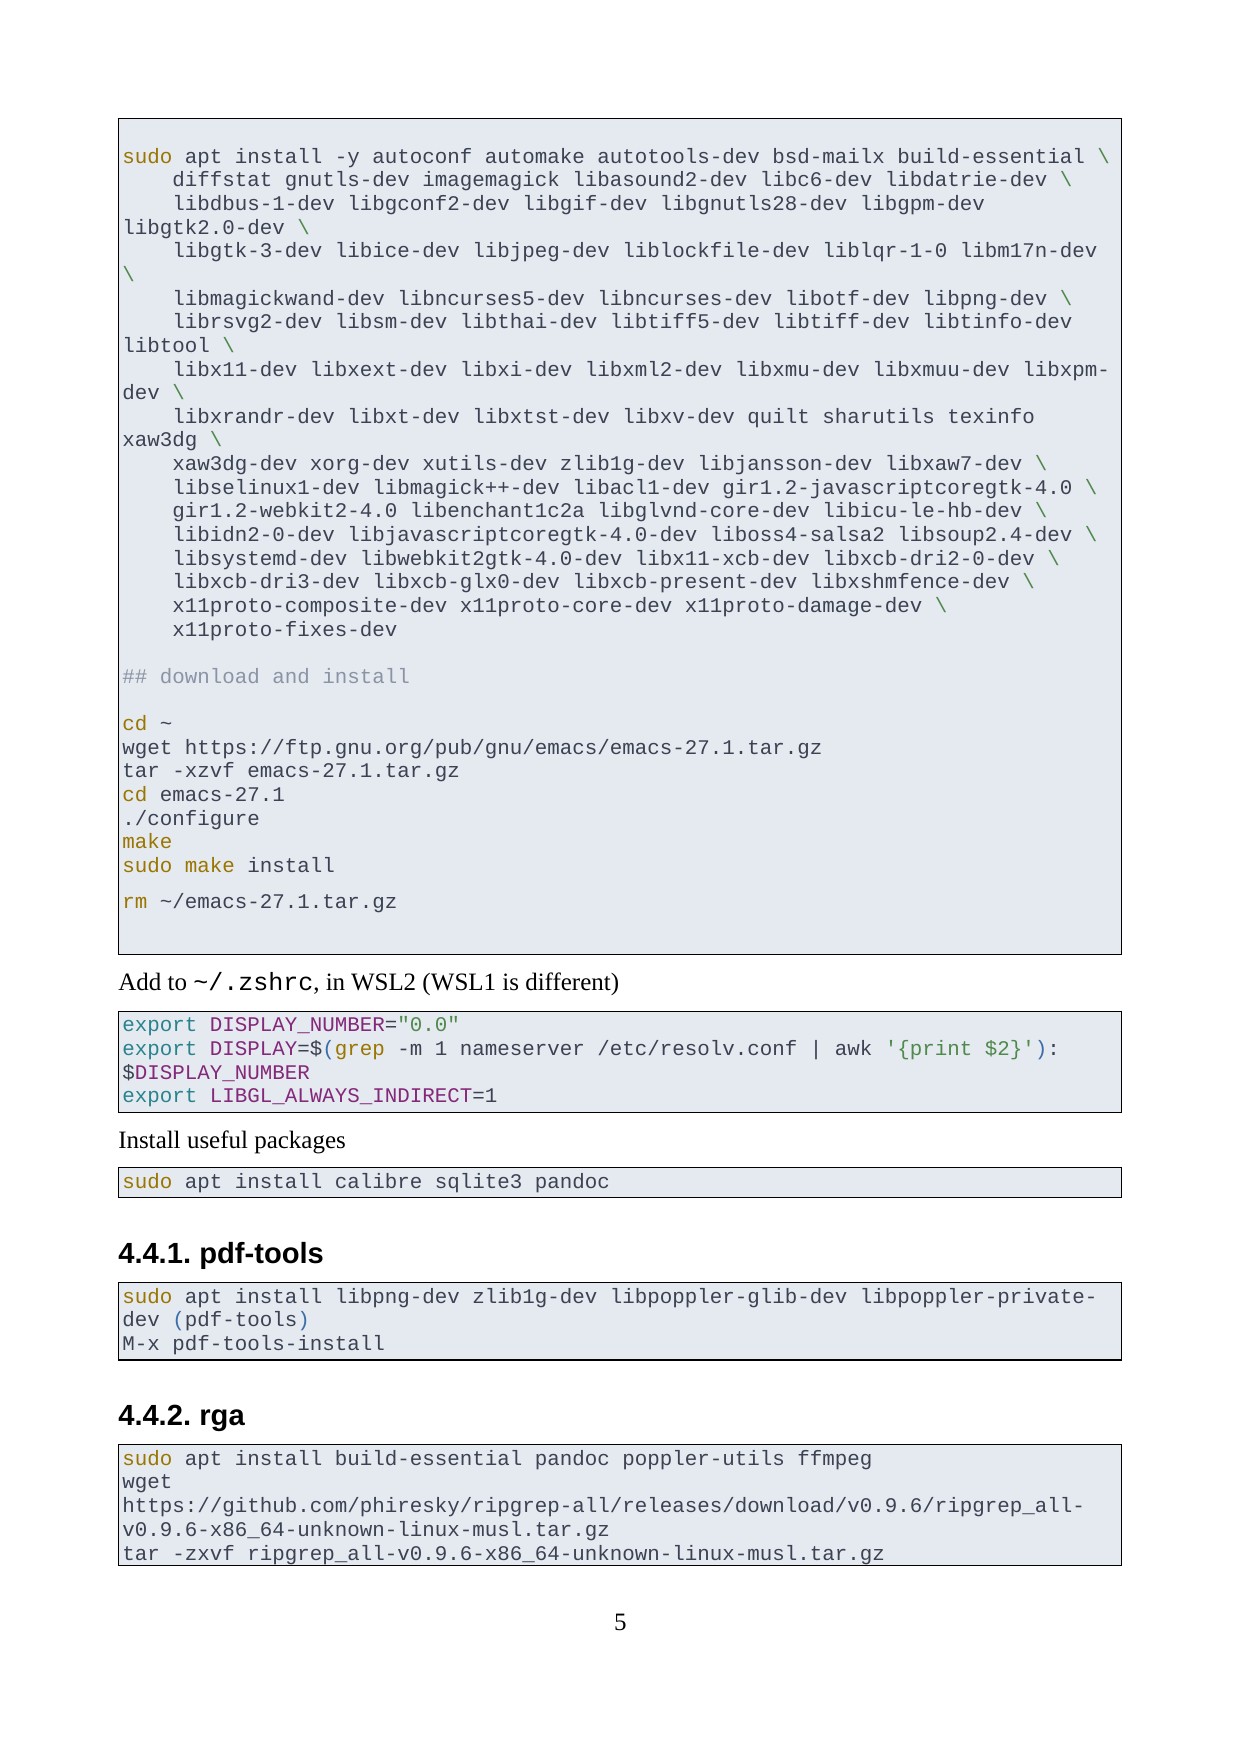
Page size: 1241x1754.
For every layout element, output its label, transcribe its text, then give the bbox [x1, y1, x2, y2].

text ./configure [119, 804, 1121, 827]
text export DISPLAY_NUMBER="0.0" [119, 1012, 1121, 1034]
text sudo apt install build-essential pandoc poppler-utils ffmpeg [119, 1445, 1121, 1468]
text libxrandr-dev libxt-dev libxtst-dev libxv-dev quilt sharutils texinfo xaw3dg \ [119, 402, 1121, 449]
text libidn2-0-dev libjavascriptcoregtk-4.0-dev liboss4-salsa2 libsoup2.4-dev \ [119, 520, 1121, 544]
text wget https://ftp.gnu.org/pub/gnu/emacs/emacs-27.1.tar.gz [119, 733, 1121, 757]
text wget https://github.com/phiresky/ripgrep-all/releases/download/v0.9.6/ripgrep_all-v0.9.6-x86_64-unknown-linux-musl.tar.gz [119, 1468, 1121, 1538]
text rm ~/emacs-27.1.tar.gz [119, 887, 1121, 915]
text libgtk-3-dev libice-dev libjpeg-dev liblockfile-dev liblqr-1-0 libm17n-dev \ [119, 236, 1121, 284]
text export DISPLAY=$(grep -m 1 nameserver /etc/resolv.conf | awk '{print $2}'):$DISPLAY_NUMBER [119, 1034, 1121, 1081]
subtitle rga [118, 1398, 1122, 1431]
text sudo apt install calibre sqlite3 pandoc [119, 1168, 1121, 1197]
text M-x pdf-tools-install [119, 1329, 1121, 1359]
text libx11-dev libxext-dev libxi-dev libxml2-dev libxmu-dev libxmuu-dev libxpm-dev \ [119, 354, 1121, 402]
text gir1.2-webkit2-4.0 libenchant1c2a libglvnd-core-dev libicu-le-hb-dev \ [119, 496, 1121, 520]
text sudo apt install libpng-dev zlib1g-dev libpoppler-glib-dev libpoppler-private-dev (pdf-tools) [119, 1283, 1121, 1329]
text cd ~ [119, 709, 1121, 733]
text export LIBGL_ALWAYS_INDIRECT=1 [119, 1081, 1121, 1112]
text ## download and install [119, 662, 1121, 686]
text sudo apt install -y autoconf automake autotools-dev bsd-mailx build-essential \ [119, 142, 1121, 165]
text make [119, 827, 1121, 851]
text libselinux1-dev libmagick++-dev libacl1-dev gir1.2-javascriptcoregtk-4.0 \ [119, 473, 1121, 496]
text diffstat gnutls-dev imagemagick libasound2-dev libc6-dev libdatrie-dev \ [119, 165, 1121, 189]
text libxcb-dri3-dev libxcb-glx0-dev libxcb-present-dev libxshmfence-dev \ [119, 567, 1121, 591]
text cd emacs-27.1 [119, 780, 1121, 804]
text libmagickwand-dev libncurses5-dev libncurses-dev libotf-dev libpng-dev \ [119, 284, 1121, 307]
text Install useful packages [118, 1125, 1122, 1154]
text xaw3dg-dev xorg-dev xutils-dev zlib1g-dev libjansson-dev libxaw7-dev \ [119, 449, 1121, 473]
text libdbus-1-dev libgconf2-dev libgif-dev libgnutls28-dev libgpm-dev libgtk2.0-dev \ [119, 189, 1121, 236]
text librsvg2-dev libsm-dev libthai-dev libtiff5-dev libtiff-dev libtinfo-dev libtool \ [119, 307, 1121, 354]
text libsystemd-dev libwebkit2gtk-4.0-dev libx11-xcb-dev libxcb-dri2-0-dev \ [119, 544, 1121, 567]
text sudo make install [119, 851, 1121, 879]
text x11proto-fixes-dev [119, 615, 1121, 638]
text tar -zxvf ripgrep_all-v0.9.6-x86_64-unknown-linux-musl.tar.gz [119, 1538, 1121, 1565]
text Add to ~/.zshrc, in WSL2 (WSL1 is different) [118, 967, 1122, 998]
subtitle pdf-tools [118, 1236, 1122, 1269]
text tar -xzvf emacs-27.1.tar.gz [119, 757, 1121, 780]
text x11proto-composite-dev x11proto-core-dev x11proto-damage-dev \ [119, 591, 1121, 615]
